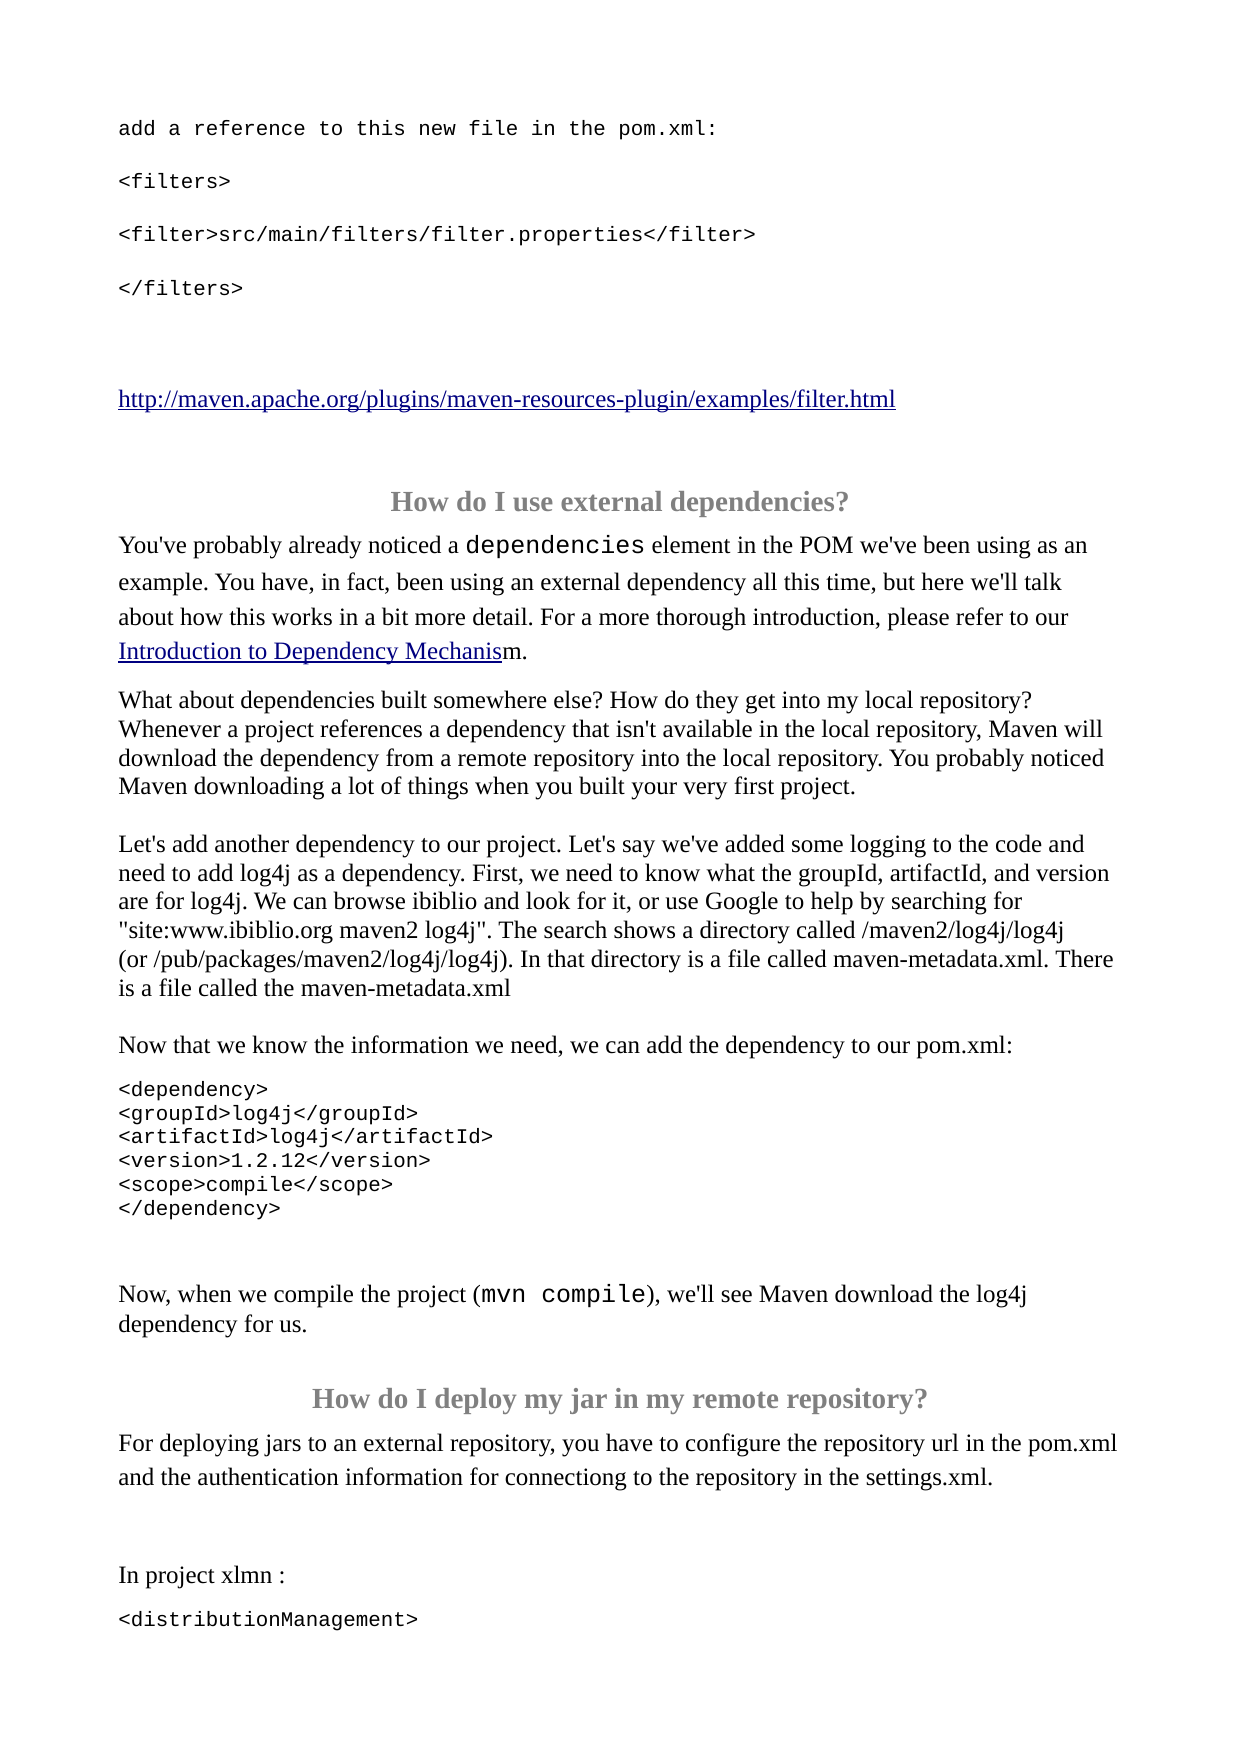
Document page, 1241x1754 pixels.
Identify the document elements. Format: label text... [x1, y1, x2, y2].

text Now, when we compile the project (mvn compile), we'll see Maven download the log4j dependency for us. [118, 1279, 1122, 1338]
text <filters> [118, 171, 1122, 195]
text <filter>src/main/filters/filter.properties</filter> [118, 224, 1122, 248]
text You've probably already noticed a dependencies element in the POM we've been using as an example. You have, in fact, been using an external dependency all this time, but here we'll talk about how this works in a bit more detail. For a more thorough introduction, please refer to our Introduction to Dependency Mechanism. [118, 531, 1122, 665]
subtitle How do I use external dependencies? [118, 484, 1122, 518]
text <artifactId>log4j</artifactId> [118, 1127, 1122, 1150]
text </filters> [118, 277, 1122, 301]
text add a reference to this new file in the pom.xml: [118, 118, 1122, 142]
text Now that we know the information we need, we can add the dependency to our pom.xml: [118, 1030, 1122, 1059]
text </dependency> [118, 1197, 1122, 1221]
text <scope>compile</scope> [118, 1174, 1122, 1197]
text http://maven.apache.org/plugins/maven-resources-plugin/examples/filter.html [118, 384, 1122, 412]
subtitle How do I deploy my jar in my remote repository? [118, 1382, 1122, 1415]
text What about dependencies built somewhere else? How do they get into my local repository? Whenever a project references a dependency that isn't available in the local repository, Maven will download the dependency from a remote repository into the local repository. You probably noticed Maven downloading a lot of things when you built your very first project. [118, 685, 1122, 800]
text In project xlmn : [118, 1560, 1122, 1589]
text Let's add another dependency to our project. Let's say we've added some logging to the code and need to add log4j as a dependency. First, we need to know what the groupId, artifactId, and version are for log4j. We can browse ibiblio and look for it, or use Google to help by searching for "site:www.ibiblio.org maven2 log4j". The search shows a directory called /maven2/log4j/log4j (or /pub/packages/maven2/log4j/log4j). In that directory is a file called maven-metadata.xml. There is a file called the maven-metadata.xml [118, 829, 1122, 1001]
text <version>1.2.12</version> [118, 1150, 1122, 1174]
text <distributionManagement> [118, 1609, 1122, 1633]
text <dependency> [118, 1079, 1122, 1103]
text For deploying jars to an external repository, you have to configure the repository url in the pom.xml and the authentication information for connectiong to the repository in the settings.xml. [118, 1428, 1122, 1491]
text <groupId>log4j</groupId> [118, 1103, 1122, 1127]
